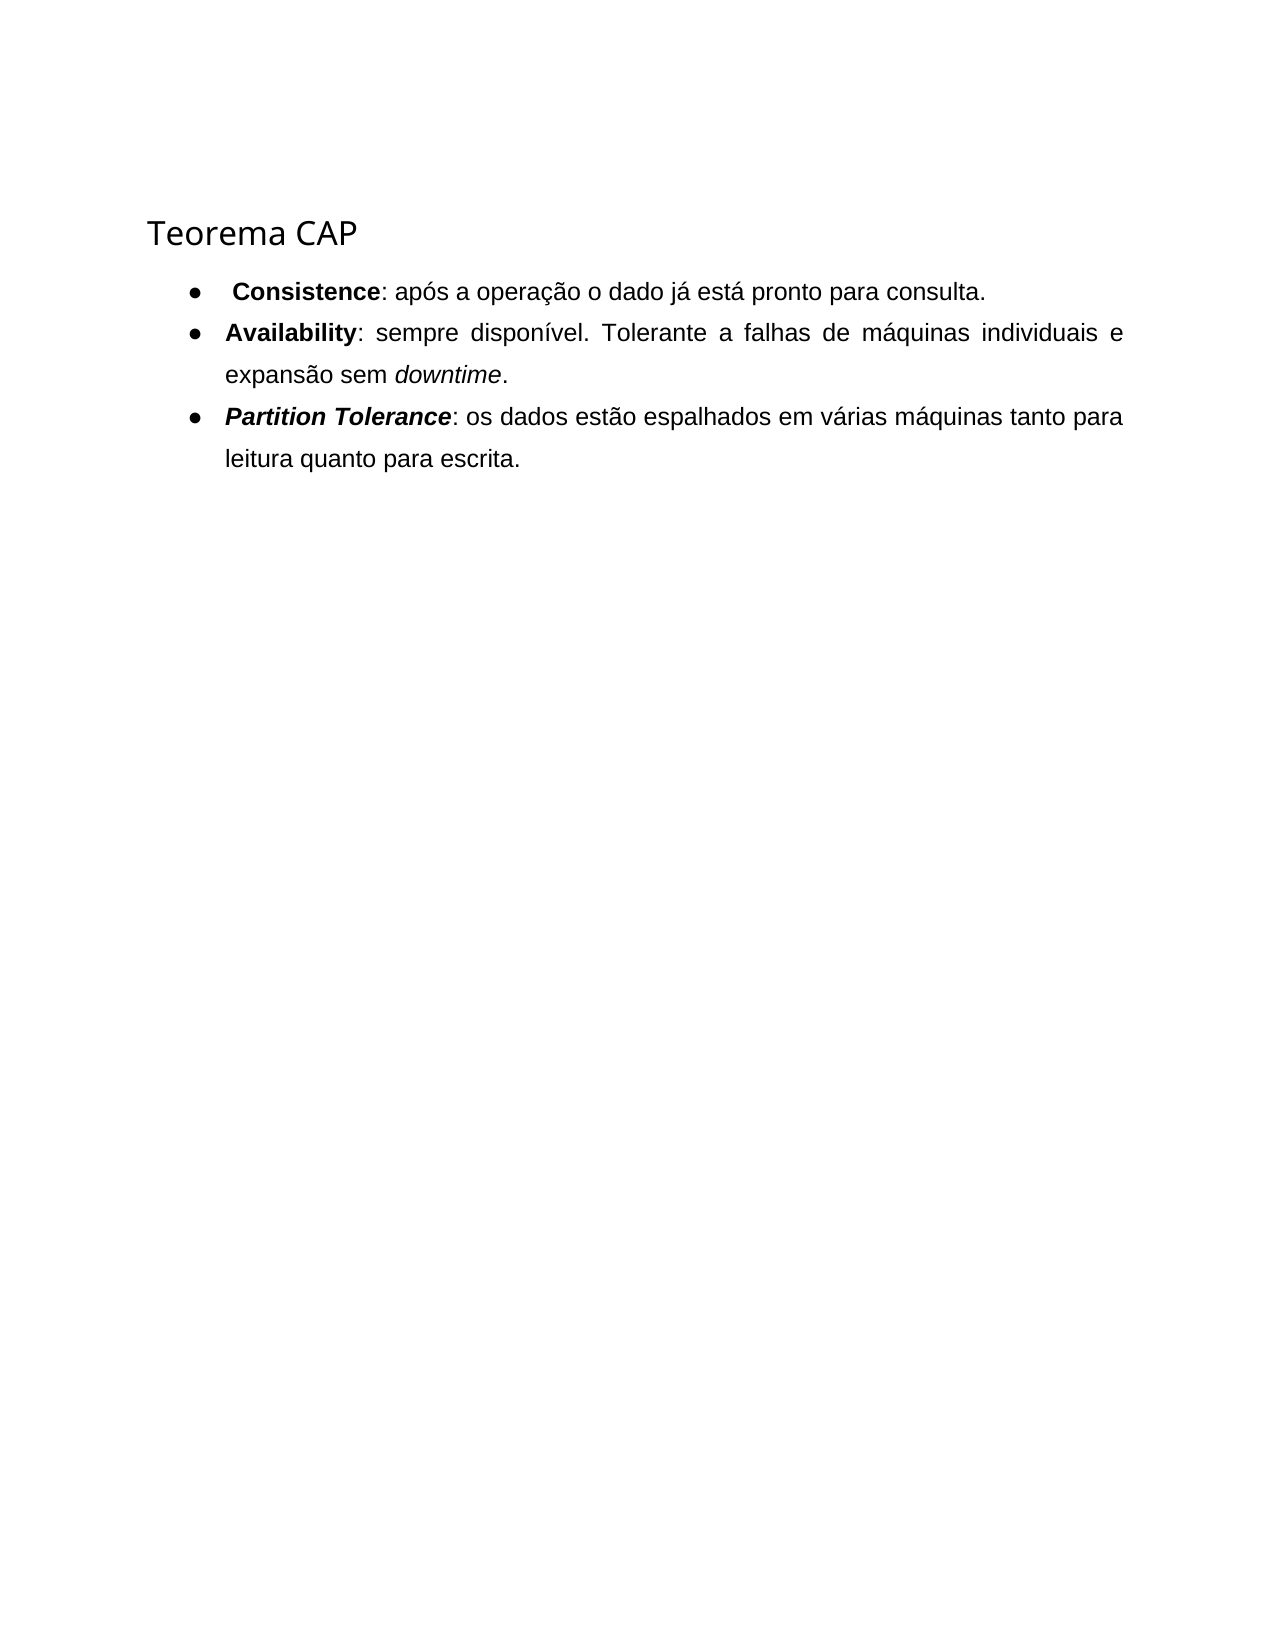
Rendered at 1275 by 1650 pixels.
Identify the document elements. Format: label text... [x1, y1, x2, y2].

subtitle Teorema CAP [147, 209, 1125, 255]
list Partition Tolerance: os dados estão espalhados em várias máquinas tanto para leitura quanto para escrita. [187, 403, 1125, 473]
list Consistence: após a operação o dado já está pronto para consulta. [187, 277, 1125, 305]
list Availability: sempre disponível. Tolerante a falhas de máquinas individuais e expansão sem downtime. [187, 319, 1125, 389]
